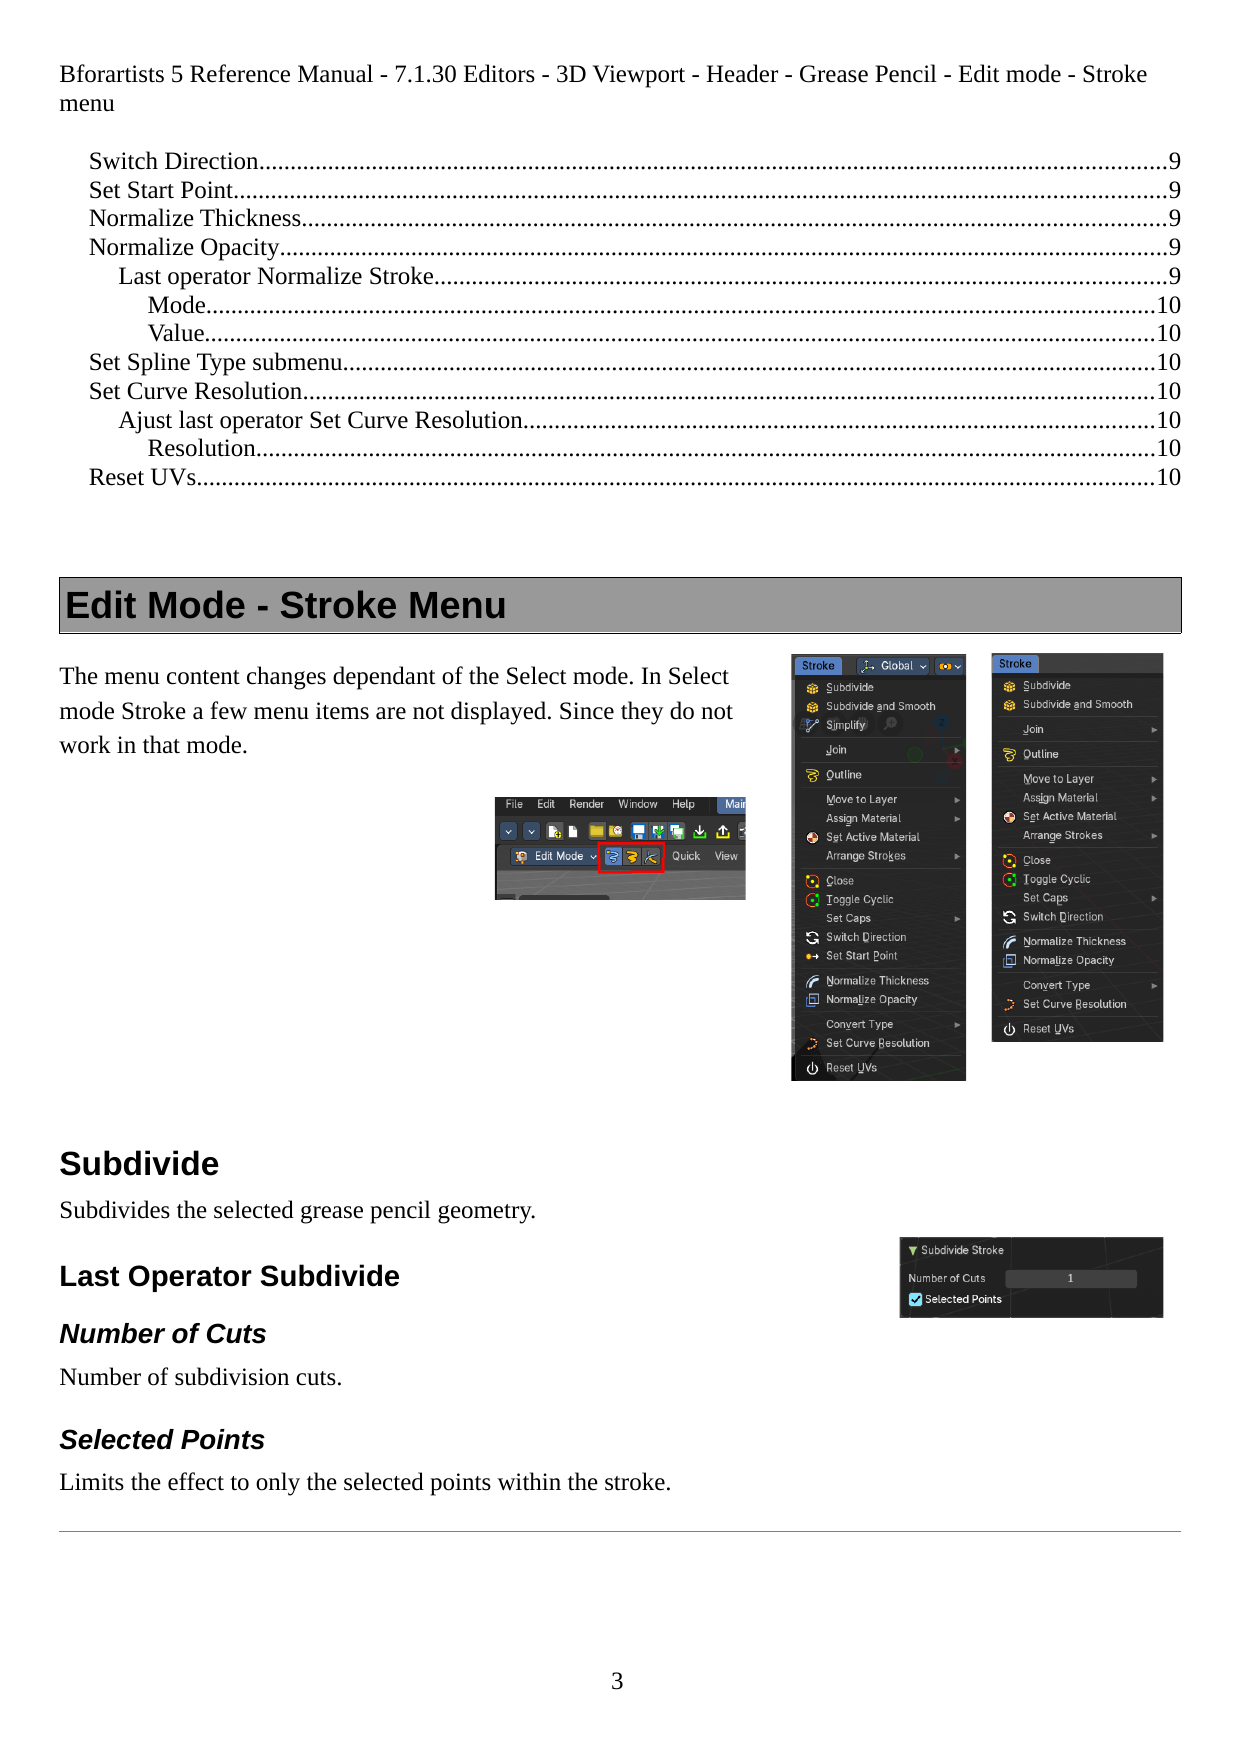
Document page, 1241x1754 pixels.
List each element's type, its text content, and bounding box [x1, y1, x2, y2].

picture [494, 797, 746, 900]
text Normalize Opacity 9 [88, 232, 1181, 261]
subtitle [1164, 1258, 1181, 1292]
table_header Edit Mode - Stroke Menu [60, 578, 1181, 632]
text Last operator Normalize Stroke 9 [118, 261, 1181, 290]
subtitle Last Operator Subdivide [59, 1258, 899, 1292]
text Resolution 10 [147, 433, 1181, 462]
text Mode 10 [147, 290, 1181, 318]
text Subdivides the selected grease pencil geometry. [59, 1195, 1181, 1223]
text Number of subdivision cuts. [59, 1362, 1181, 1390]
text Normalize Thickness 9 [88, 203, 1181, 232]
text Set Curve Resolution 10 [88, 376, 1181, 405]
text The menu content changes dependant of the Select mode. In Select mode Stroke a few menu items are not displayed. Since they do not work in that mode. [59, 661, 791, 759]
subtitle Subdivide [59, 1144, 1181, 1182]
text Set Start Point 9 [88, 175, 1181, 203]
subtitle Number of Cuts [59, 1317, 1181, 1349]
text Switch Direction 9 [88, 146, 1181, 175]
text Reset UVs 10 [88, 462, 1181, 491]
picture [991, 653, 1164, 1042]
text Ajust last operator Set Curve Resolution 10 [118, 405, 1181, 433]
picture [899, 1237, 1164, 1318]
picture [791, 654, 967, 1081]
text Limits the effect to only the selected points within the stroke. [59, 1467, 1181, 1496]
text Set Spline Type submenu 10 [88, 347, 1181, 376]
text Value 10 [147, 318, 1181, 347]
subtitle Selected Points [59, 1423, 1181, 1455]
